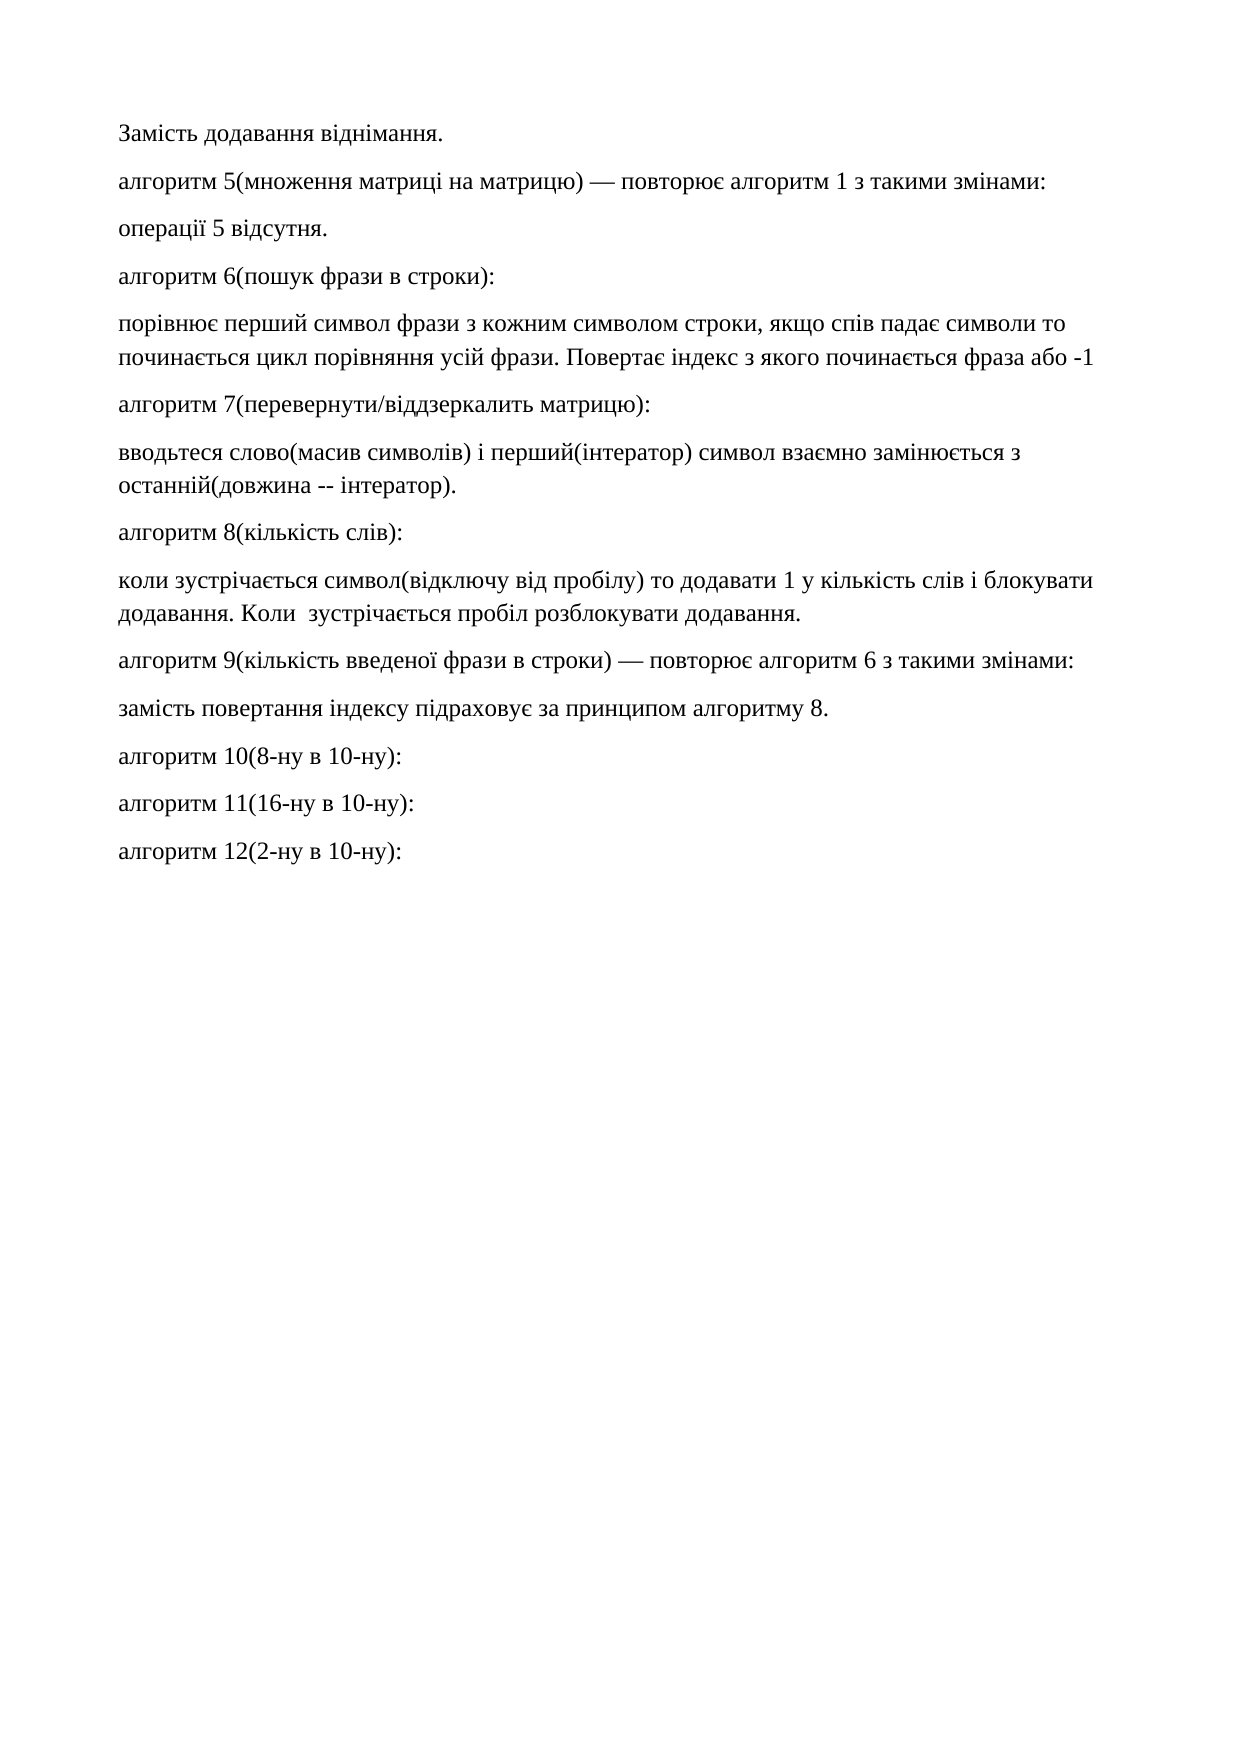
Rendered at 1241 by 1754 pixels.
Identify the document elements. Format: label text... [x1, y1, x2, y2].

text алгоритм 6(пошук фрази в строки): [118, 261, 1122, 290]
text алгоритм 10(8-ну в 10-ну): [118, 741, 1122, 769]
text алгоритм 9(кількість введеної фрази в строки) — повторює алгоритм 6 з такими змінами: [118, 646, 1122, 674]
text алгоритм 11(16-ну в 10-ну): [118, 788, 1122, 817]
text вводьтеся слово(масив символів) і перший(інтератор) символ взаємно замінюється з останній(довжина -- інтератор). [118, 437, 1122, 498]
text алгоритм 12(2-ну в 10-ну): [118, 836, 1122, 865]
text алгоритм 7(перевернути/віддзеркалить матрицю): [118, 389, 1122, 418]
text алгоритм 8(кількість слів): [118, 517, 1122, 546]
text замість повертання індексу підраховує за принципом алгоритму 8. [118, 693, 1122, 722]
text Замість додавання віднімання. [118, 118, 1122, 147]
text порівнює перший символ фрази з кожним символом строки, якщо спів падає символи то починається цикл порівняння усій фрази. Повертає індекс з якого починається фраза або -1 [118, 308, 1122, 370]
text коли зустрічається символ(відключу від пробілу) то додавати 1 у кількість слів і блокувати додавання. Коли зустрічається пробіл розблокувати додавання. [118, 565, 1122, 627]
text алгоритм 5(множення матриці на матрицю) — повторює алгоритм 1 з такими змінами: [118, 166, 1122, 194]
text операції 5 відсутня. [118, 213, 1122, 242]
